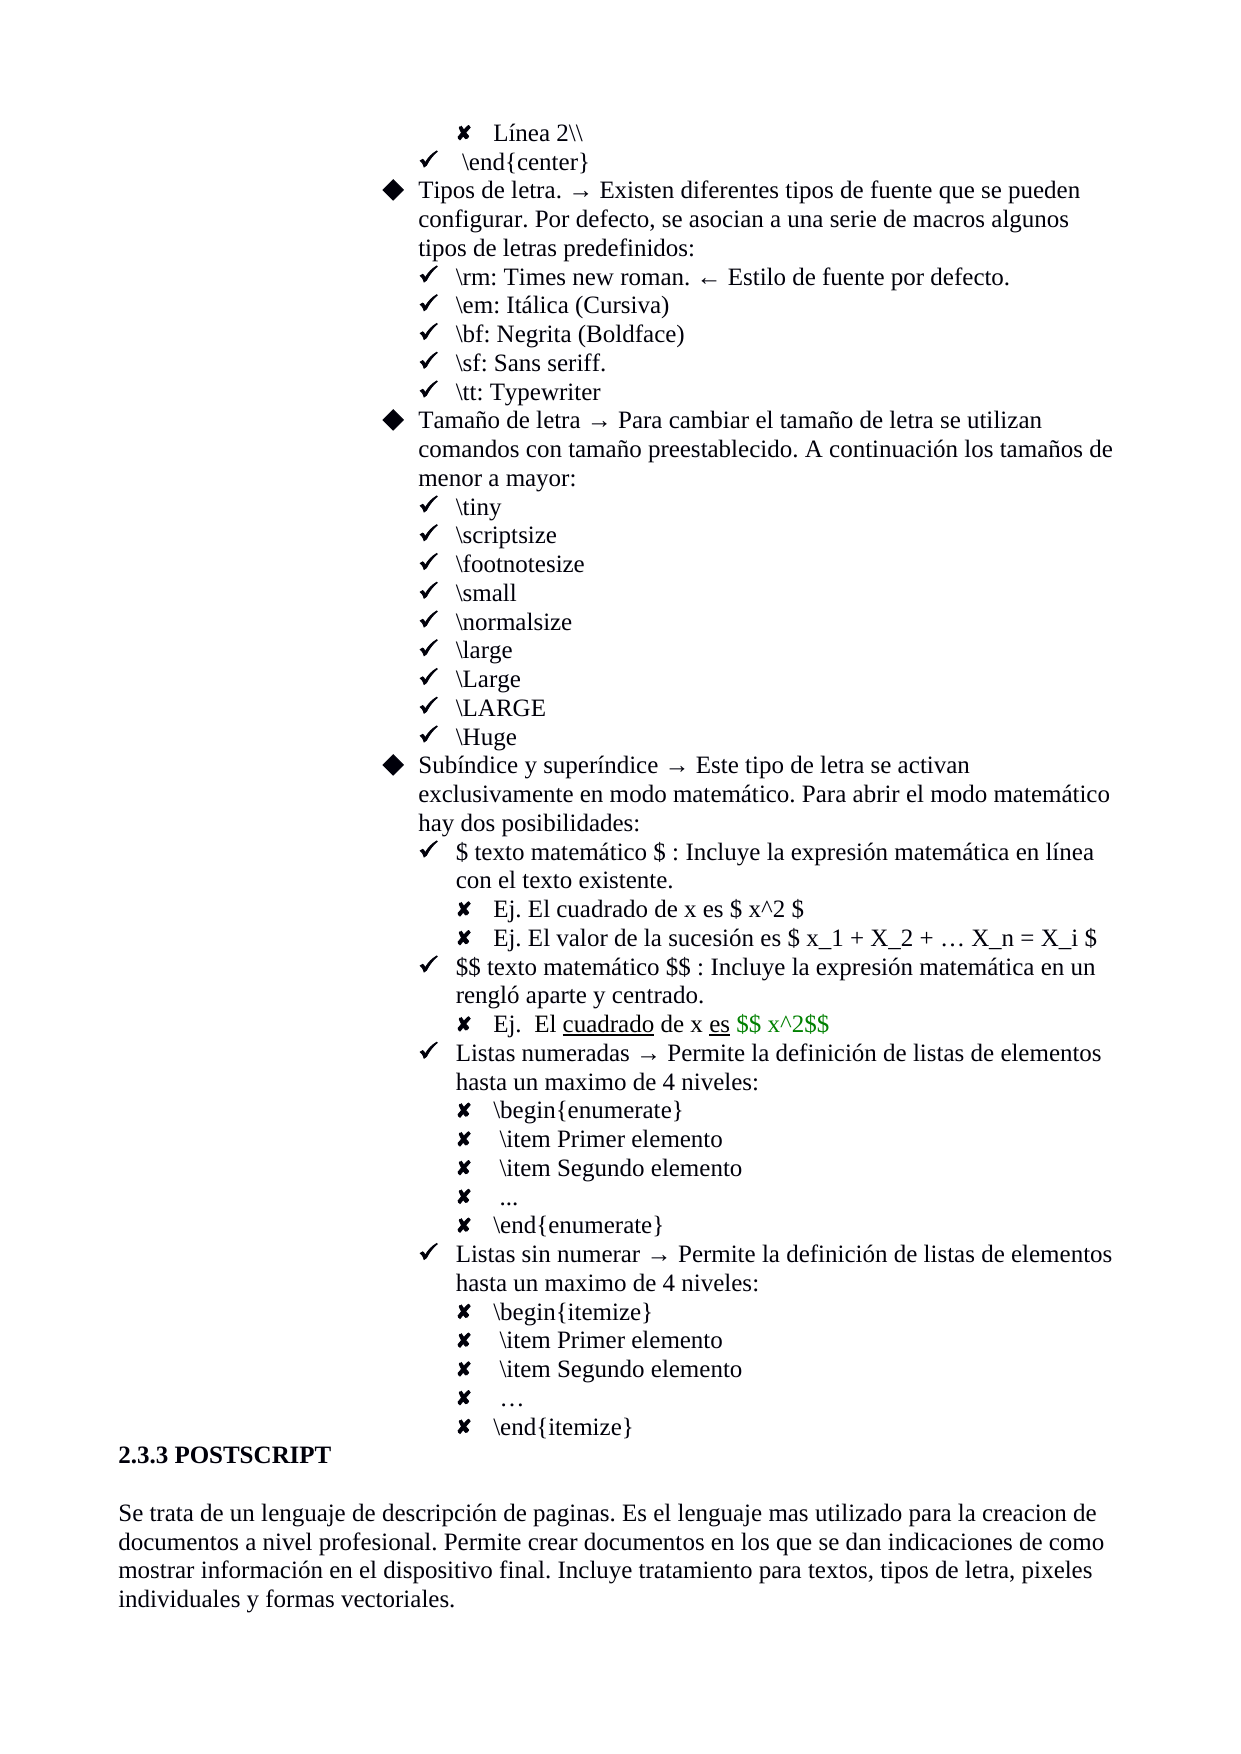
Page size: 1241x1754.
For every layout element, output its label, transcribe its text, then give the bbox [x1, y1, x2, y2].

text 2.3.3 POSTSCRIPT [118, 1441, 1122, 1469]
list \item Primer elemento [456, 1124, 1122, 1153]
list \footnotesize [418, 549, 1122, 578]
list Ej. El valor de la sucesión es $ x_1 + X_2 + … X_n = X_i $ [456, 923, 1122, 952]
list ... [456, 1182, 1122, 1211]
list … [456, 1383, 1122, 1412]
list \end{itemize} [456, 1412, 1122, 1441]
list \rm: Times new roman. ← Estilo de fuente por defecto. [418, 262, 1122, 291]
list Ej. El cuadrado de x es $ x^2 $ [456, 894, 1122, 923]
list \item Segundo elemento [456, 1153, 1122, 1182]
list $$ texto matemático $$ : Incluye la expresión matemática en un rengló aparte y centrado. [418, 952, 1122, 1009]
list $ texto matemático $ : Incluye la expresión matemática en línea con el texto existente. [418, 837, 1122, 894]
list Ej. El cuadrado de x es $$ x^2$$ [456, 1009, 1122, 1038]
list Tipos de letra. → Existen diferentes tipos de fuente que se pueden configurar. Por defecto, se asocian a una serie de macros algunos tipos de letras predefinidos: [381, 176, 1122, 262]
list \normalsize [418, 607, 1122, 636]
list Tamaño de letra → Para cambiar el tamaño de letra se utilizan comandos con tamaño preestablecido. A continuación los tamaños de menor a mayor: [381, 406, 1122, 492]
list \Huge [418, 722, 1122, 751]
list \tt: Typewriter [418, 377, 1122, 406]
list \begin{itemize} [456, 1297, 1122, 1326]
list \large [418, 636, 1122, 664]
list \item Segundo elemento [456, 1354, 1122, 1383]
list Listas sin numerar → Permite la definición de listas de elementos hasta un maximo de 4 niveles: [418, 1239, 1122, 1297]
list Línea 2\\ [456, 118, 1122, 147]
list \scriptsize [418, 521, 1122, 549]
list Subíndice y superíndice → Este tipo de letra se activan exclusivamente en modo matemático. Para abrir el modo matemático hay dos posibilidades: [381, 751, 1122, 837]
list \small [418, 578, 1122, 607]
list Listas numeradas → Permite la definición de listas de elementos hasta un maximo de 4 niveles: [418, 1038, 1122, 1096]
list \item Primer elemento [456, 1326, 1122, 1354]
list \end{enumerate} [456, 1211, 1122, 1239]
list \bf: Negrita (Boldface) [418, 319, 1122, 348]
list \LARGE [418, 693, 1122, 722]
list \Large [418, 664, 1122, 693]
list \begin{enumerate} [456, 1096, 1122, 1124]
list \tiny [418, 492, 1122, 521]
list \sf: Sans seriff. [418, 348, 1122, 377]
list \em: Itálica (Cursiva) [418, 291, 1122, 319]
text Se trata de un lenguaje de descripción de paginas. Es el lenguaje mas utilizado para la creacion de documentos a nivel profesional. Permite crear documentos en los que se dan indicaciones de como mostrar información en el dispositivo final. Incluye tratamiento para textos, tipos de letra, pixeles individuales y formas vectoriales. [118, 1498, 1122, 1613]
list \end{center} [418, 147, 1122, 176]
